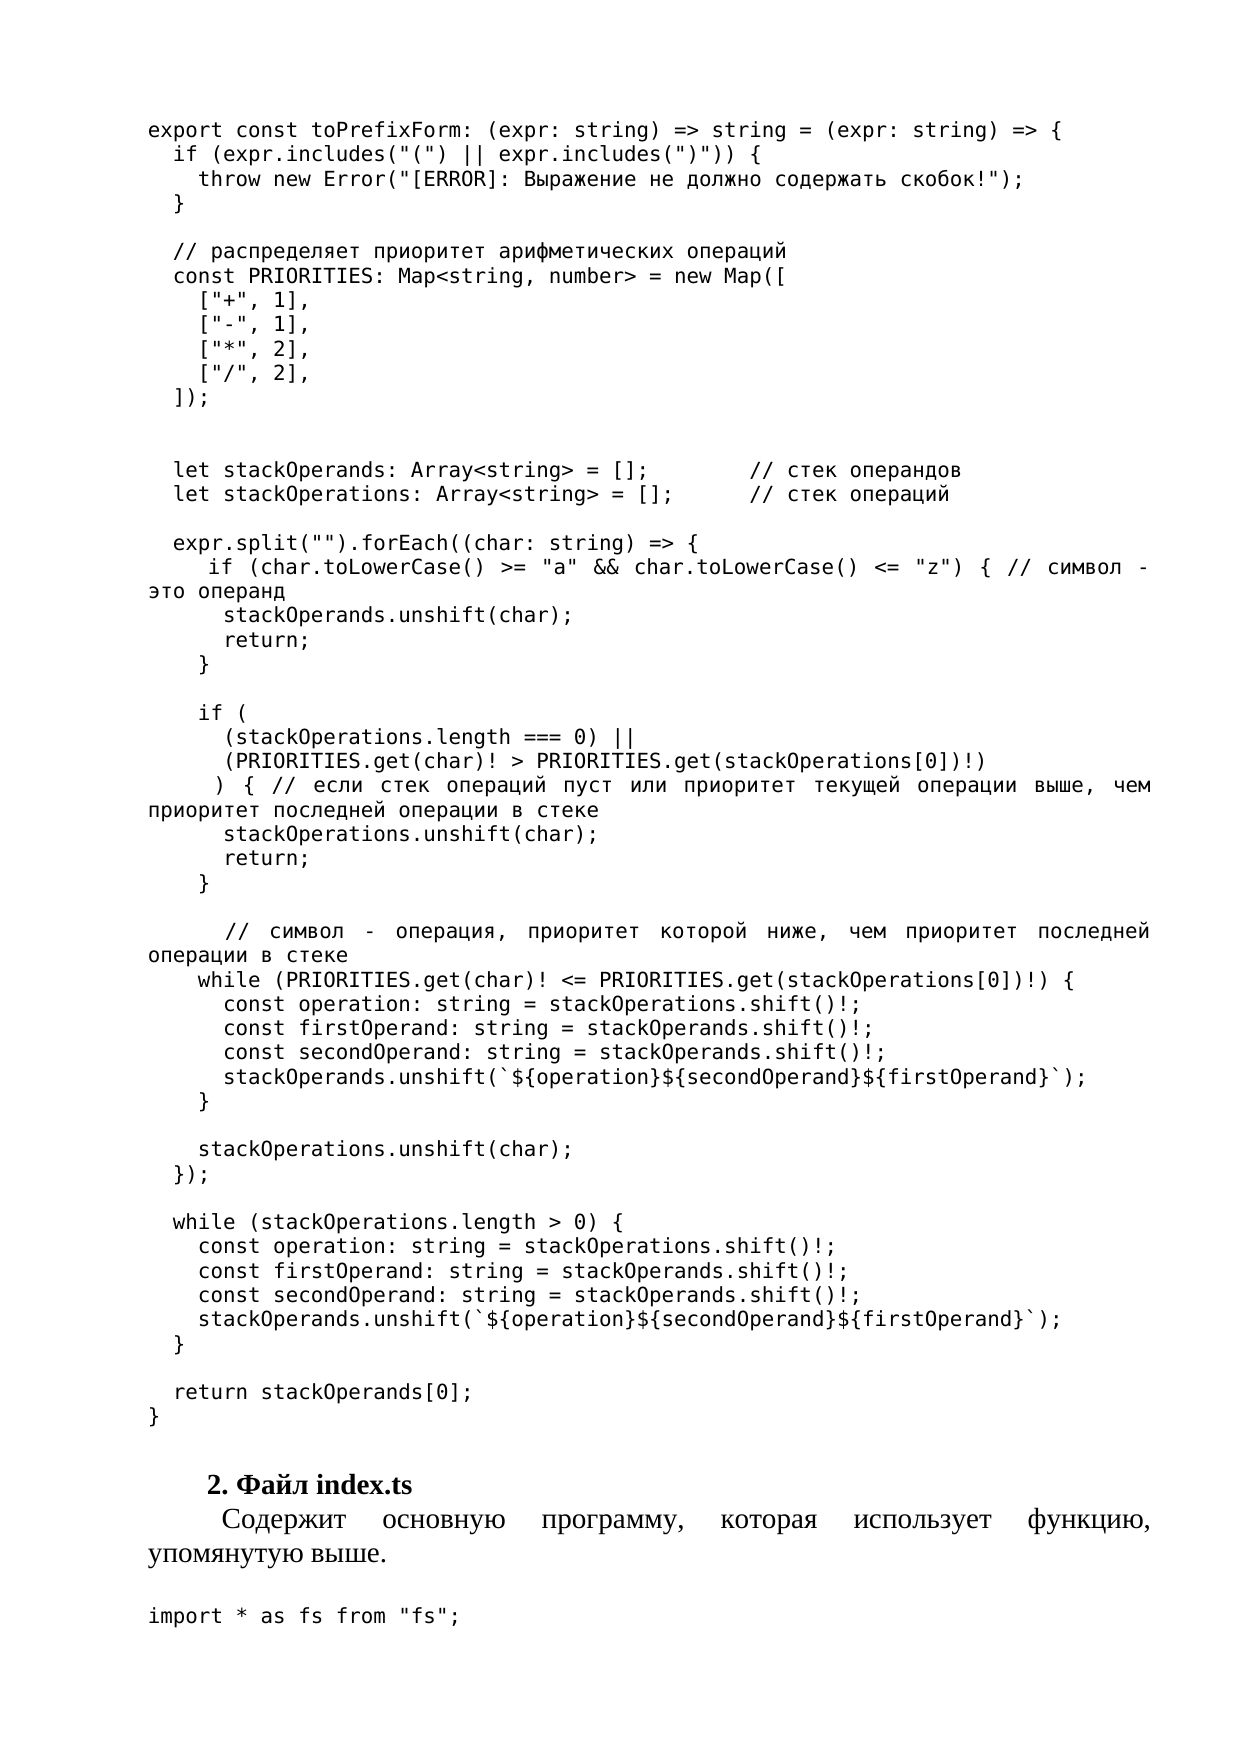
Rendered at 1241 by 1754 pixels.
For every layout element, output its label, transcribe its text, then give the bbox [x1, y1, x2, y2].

text ["-", 1], [148, 312, 1152, 337]
text (stackOperations.length === 0) || [148, 725, 1152, 749]
text (PRIORITIES.get(char)! > PRIORITIES.get(stackOperations[0])!) [148, 749, 1152, 773]
text const firstOperand: string = stackOperands.shift()!; [148, 1016, 1152, 1040]
text return stackOperands[0]; [148, 1380, 1152, 1404]
text } [148, 1332, 1152, 1356]
text stackOperands.unshift(`${operation}${secondOperand}${firstOperand}`); [148, 1307, 1152, 1332]
text expr.split("").forEach((char: string) => { [148, 531, 1152, 555]
text ["+", 1], [148, 288, 1152, 312]
text throw new Error("[ERROR]: Выражение не должно содержать скобок!"); [148, 167, 1152, 191]
text } [148, 1089, 1152, 1113]
text if ( [148, 701, 1152, 725]
text const PRIORITIES: Map<string, number> = new Map([ [148, 264, 1152, 288]
text // распределяет приоритет арифметических операций [148, 239, 1152, 264]
text while (PRIORITIES.get(char)! <= PRIORITIES.get(stackOperations[0])!) { [148, 968, 1152, 992]
text // символ - операция, приоритет которой ниже, чем приоритет последней операции в стеке [148, 919, 1152, 968]
text let stackOperations: Array<string> = []; // стек операций [148, 482, 1152, 506]
text } [148, 191, 1152, 215]
text stackOperands.unshift(`${operation}${secondOperand}${firstOperand}`); [148, 1065, 1152, 1089]
text ]); [148, 385, 1152, 409]
text if (expr.includes("(") || expr.includes(")")) { [148, 142, 1152, 167]
text while (stackOperations.length > 0) { [148, 1210, 1152, 1234]
text export const toPrefixForm: (expr: string) => string = (expr: string) => { [148, 118, 1152, 142]
text ["*", 2], [148, 337, 1152, 361]
text ) { // если стек операций пуст или приоритет текущей операции выше, чем приоритет последней операции в стеке [148, 773, 1152, 822]
text const secondOperand: string = stackOperands.shift()!; [148, 1283, 1152, 1307]
text stackOperations.unshift(char); [148, 1137, 1152, 1162]
text return; [148, 846, 1152, 871]
text } [148, 871, 1152, 895]
text stackOperands.unshift(char); [148, 603, 1152, 628]
text } [148, 652, 1152, 676]
text stackOperations.unshift(char); [148, 822, 1152, 846]
text } [148, 1404, 1152, 1429]
text }); [148, 1162, 1152, 1186]
text Содержит основную программу, которая использует функцию, упомянутую выше. [148, 1501, 1152, 1568]
text return; [148, 628, 1152, 652]
text const operation: string = stackOperations.shift()!; [148, 1234, 1152, 1259]
subtitle 2. Файл index.ts [148, 1467, 1152, 1501]
text let stackOperands: Array<string> = []; // стек операндов [148, 458, 1152, 482]
text if (char.toLowerCase() >= "a" && char.toLowerCase() <= "z") { // символ - это операнд [148, 555, 1152, 603]
text const secondOperand: string = stackOperands.shift()!; [148, 1040, 1152, 1065]
text import * as fs from "fs"; [148, 1604, 1152, 1628]
text const operation: string = stackOperations.shift()!; [148, 992, 1152, 1016]
text ["/", 2], [148, 361, 1152, 385]
text const firstOperand: string = stackOperands.shift()!; [148, 1259, 1152, 1283]
